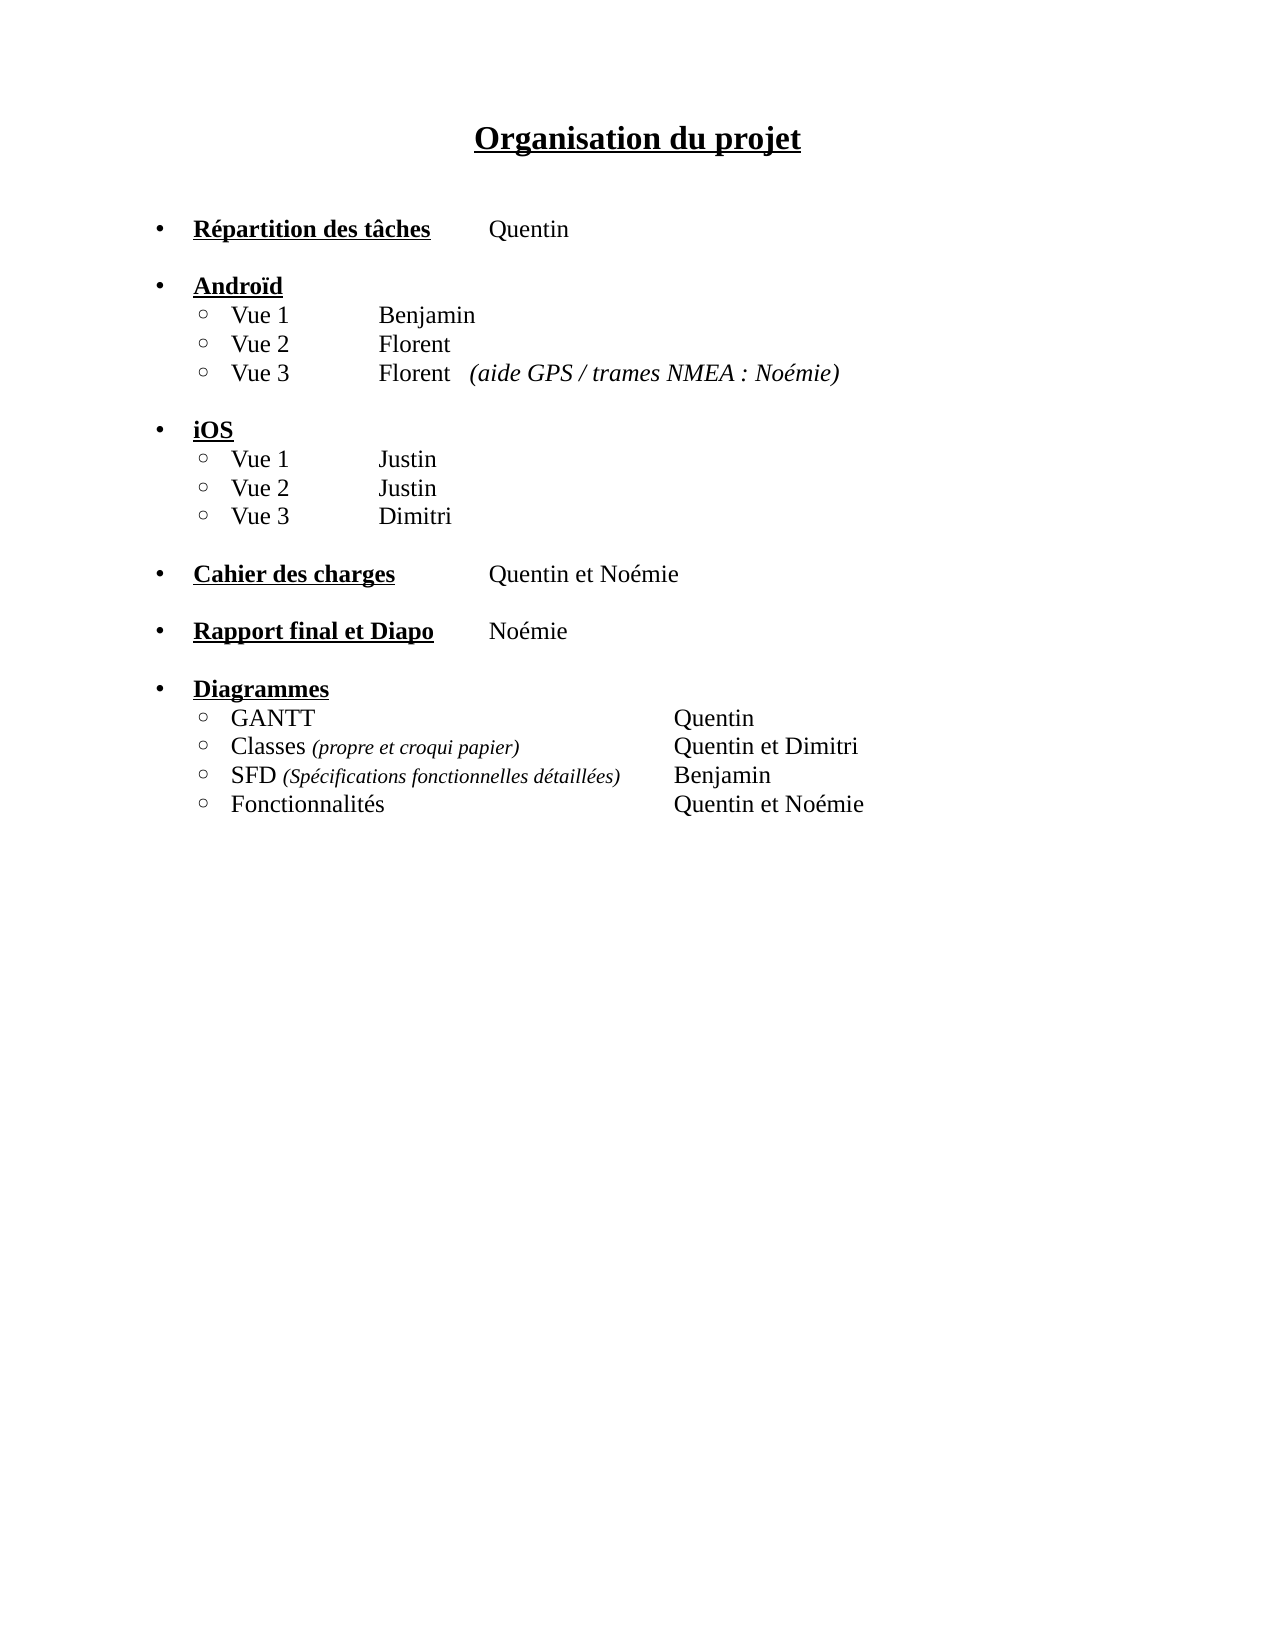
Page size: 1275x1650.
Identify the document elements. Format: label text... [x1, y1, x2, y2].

text Organisation du projet [118, 118, 1157, 156]
list Vue 3 Florent (aide GPS / trames NMEA : Noémie) [193, 358, 1157, 386]
list iOS [156, 415, 1157, 444]
list Androïd [156, 271, 1157, 300]
list Diagrammes [156, 674, 1157, 703]
list Classes (propre et croqui papier) Quentin et Dimitri [193, 731, 1157, 760]
list Rapport final et Diapo Noémie [156, 616, 1157, 645]
list Répartition des tâches Quentin [156, 214, 1157, 243]
list SFD (Spécifications fonctionnelles détaillées) Benjamin [193, 760, 1157, 789]
list Fonctionnalités Quentin et Noémie [193, 789, 1157, 818]
list Vue 2 Justin [193, 473, 1157, 501]
list Vue 1 Benjamin [193, 300, 1157, 329]
list Cahier des charges Quentin et Noémie [156, 559, 1157, 588]
list GANTT Quentin [193, 703, 1157, 731]
list Vue 2 Florent [193, 329, 1157, 358]
list Vue 3 Dimitri [193, 501, 1157, 530]
list Vue 1 Justin [193, 444, 1157, 473]
